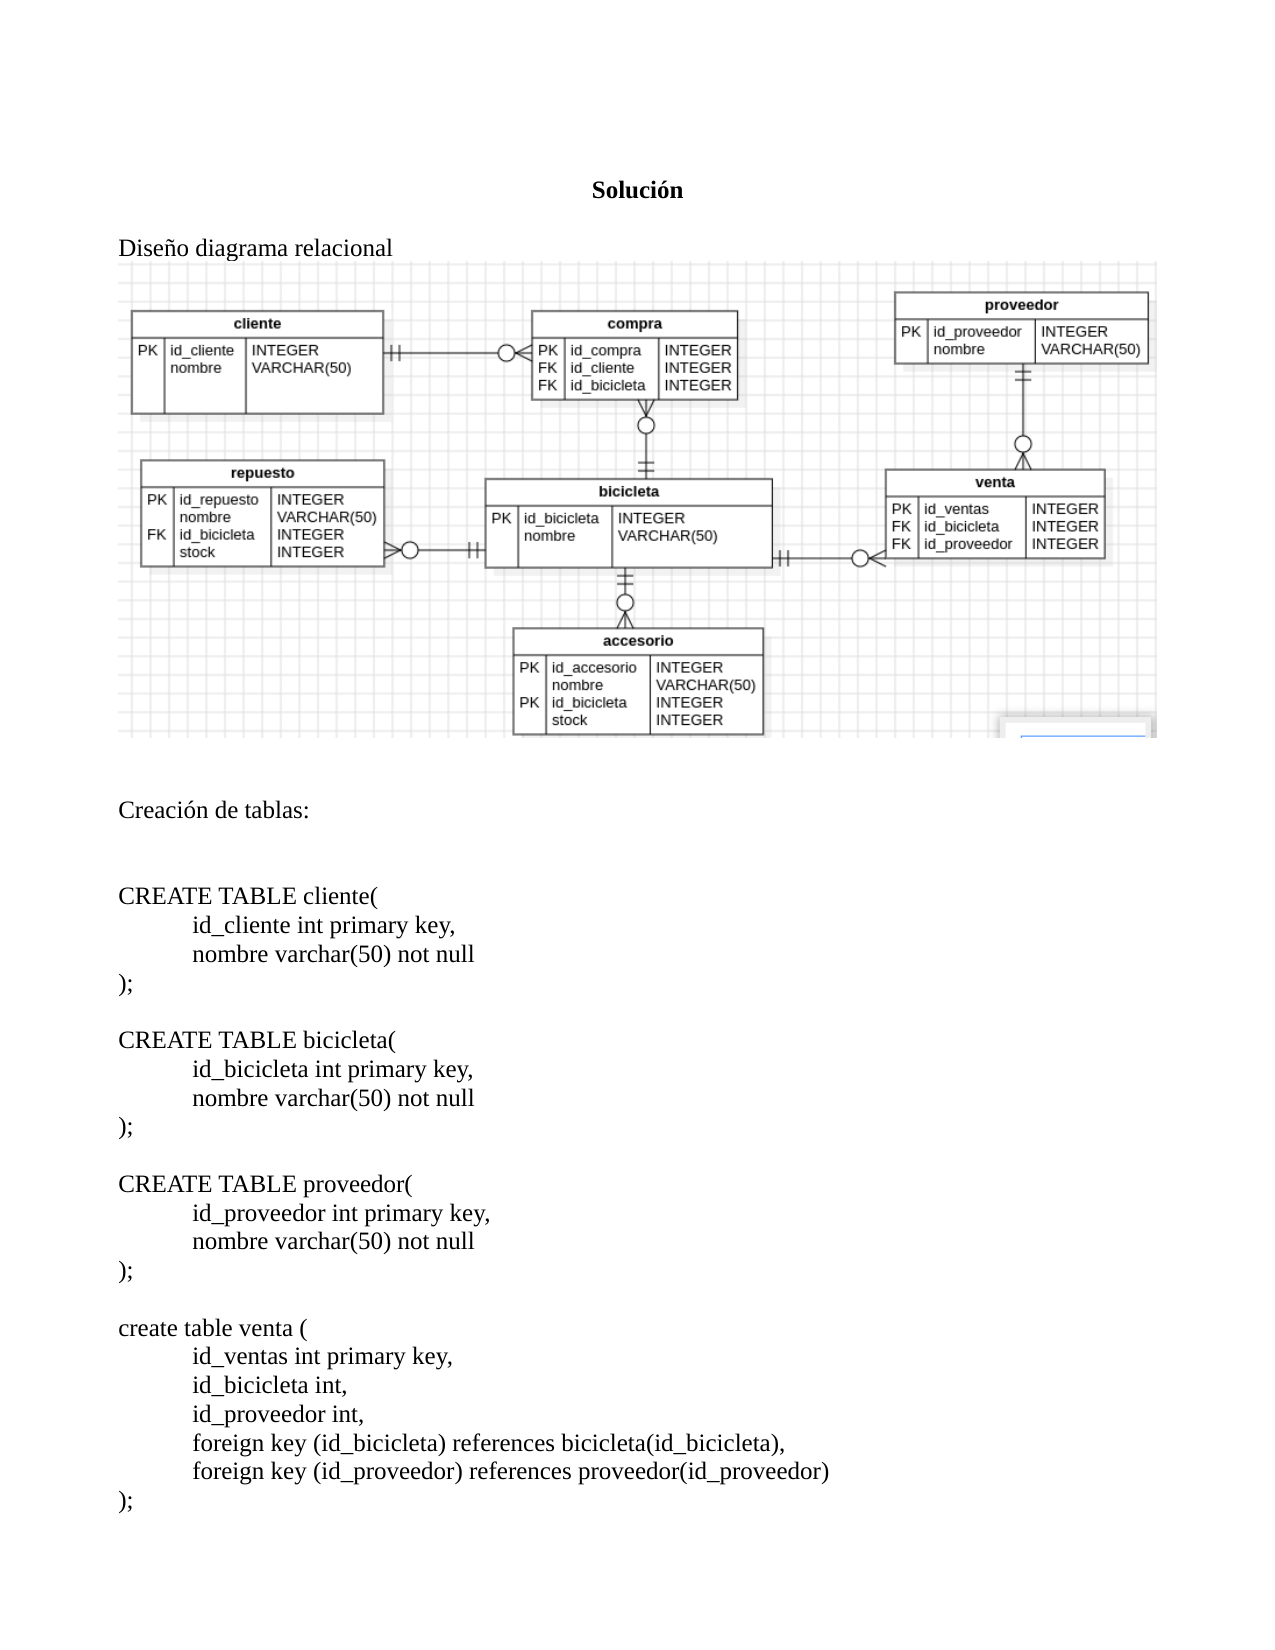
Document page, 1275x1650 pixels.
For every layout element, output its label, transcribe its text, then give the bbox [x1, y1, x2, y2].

text Creación de tablas: [118, 795, 1157, 824]
text ); [118, 1255, 1157, 1284]
text foreign key (id_proveedor) references proveedor(id_proveedor) [118, 1456, 1157, 1485]
text Solución [118, 176, 1157, 204]
text id_cliente int primary key, [118, 910, 1157, 939]
text foreign key (id_bicicleta) references bicicleta(id_bicicleta), [118, 1428, 1157, 1456]
text Diseño diagrama relacional [118, 233, 1157, 261]
text id_proveedor int, [118, 1399, 1157, 1428]
text id_bicicleta int, [118, 1370, 1157, 1399]
text nombre varchar(50) not null [118, 939, 1157, 968]
text CREATE TABLE bicicleta( [118, 1025, 1157, 1054]
text nombre varchar(50) not null [118, 1226, 1157, 1255]
text nombre varchar(50) not null [118, 1083, 1157, 1111]
text id_ventas int primary key, [118, 1341, 1157, 1370]
text CREATE TABLE cliente( [118, 881, 1157, 910]
text id_proveedor int primary key, [118, 1198, 1157, 1226]
text id_bicicleta int primary key, [118, 1054, 1157, 1083]
text ); [118, 1485, 1157, 1514]
picture [118, 261, 1157, 738]
text CREATE TABLE proveedor( [118, 1169, 1157, 1198]
text create table venta ( [118, 1313, 1157, 1341]
text ); [118, 968, 1157, 996]
text ); [118, 1111, 1157, 1140]
